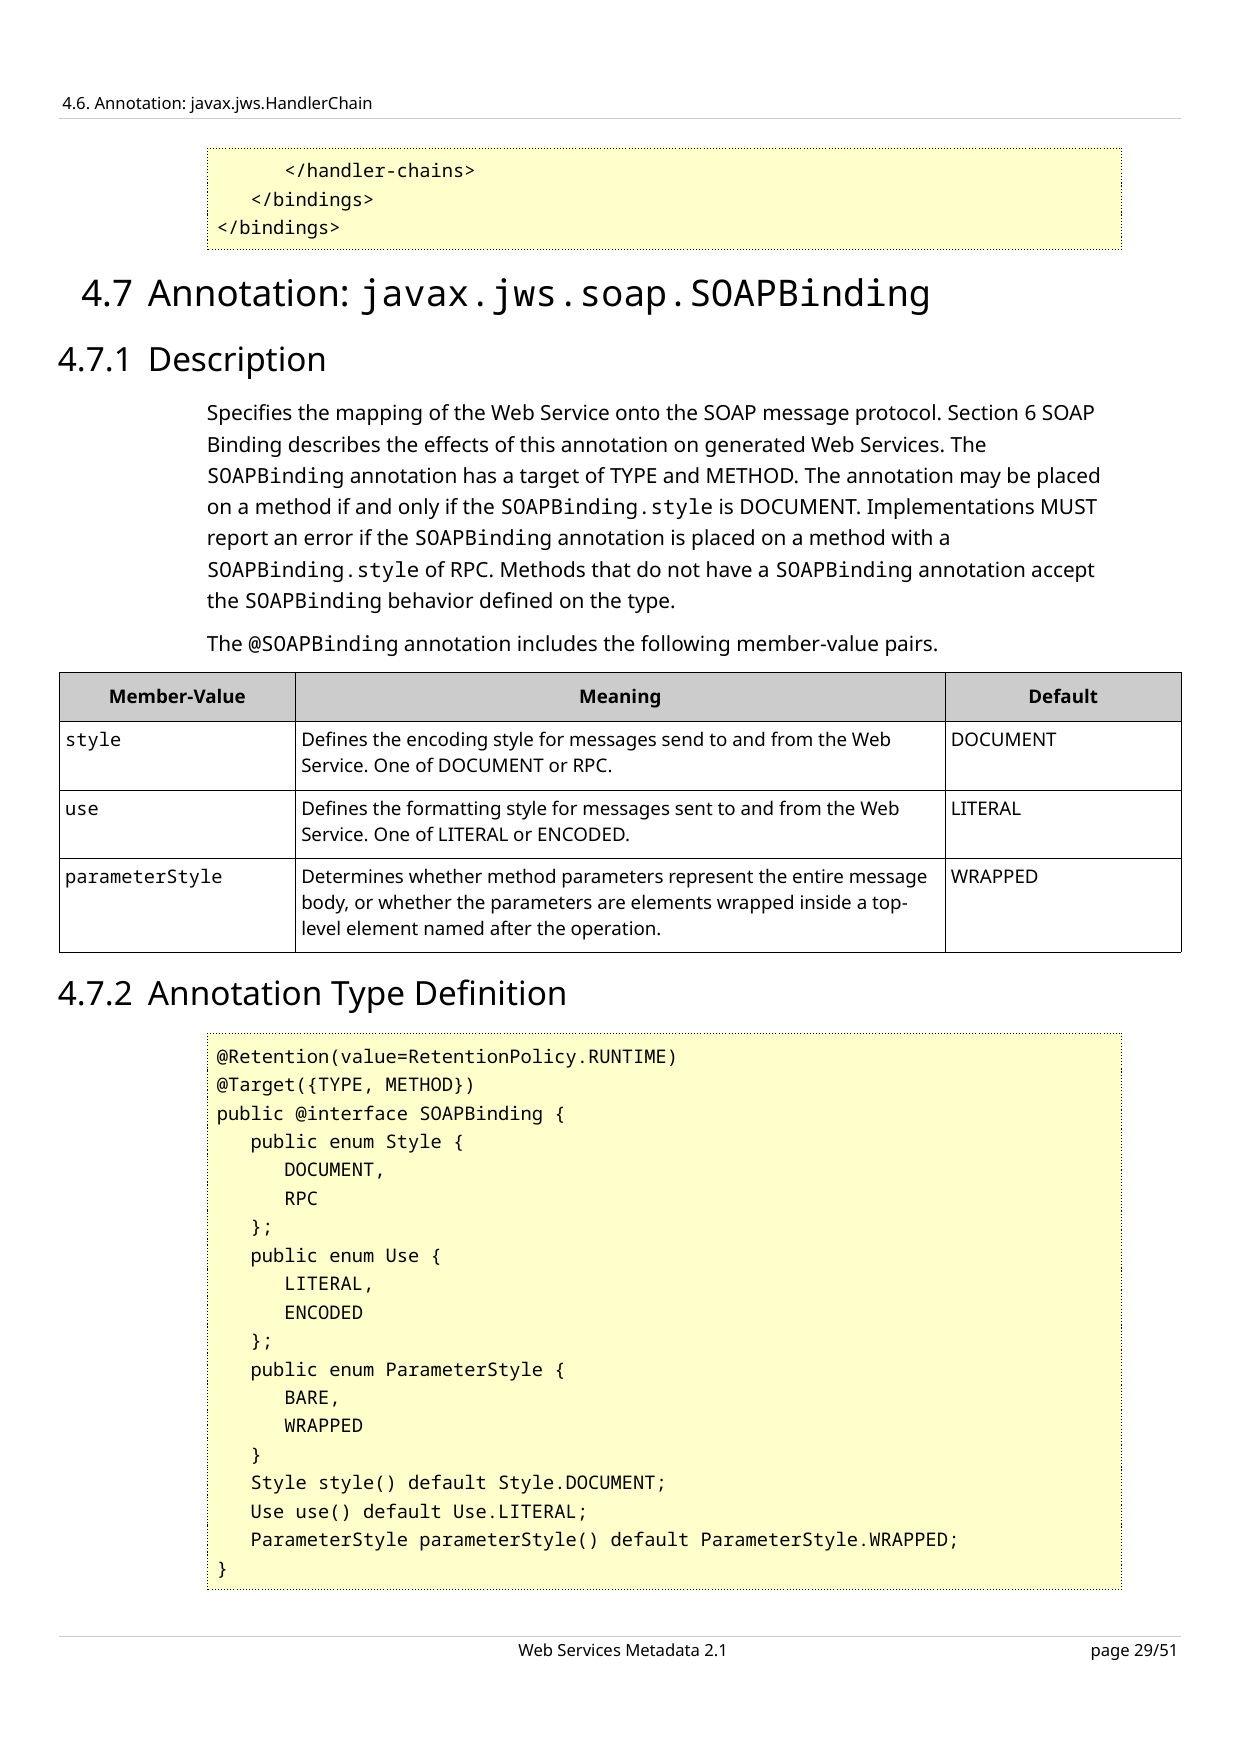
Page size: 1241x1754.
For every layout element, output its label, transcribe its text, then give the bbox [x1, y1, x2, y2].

table_cell parameterStyle [60, 859, 295, 952]
list Style style() default Style.DOCUMENT; [207, 1459, 1122, 1488]
table_cell Determines whether method parameters represent the entire message body, or whether the parameters are elements wrapped inside a top-level element named after the operation. [296, 859, 945, 952]
text The @SOAPBinding annotation includes the following member-value pairs. [207, 629, 1122, 657]
list }; [207, 1317, 1122, 1346]
subtitle Annotation: javax.jws.soap.SOAPBinding [133, 268, 1181, 318]
table_header Meaning [296, 673, 945, 721]
text Specifies the mapping of the Web Service onto the SOAP message protocol. Section 6 SOAP Binding describes the effects of this annotation on generated Web Services. The SOAPBinding annotation has a target of TYPE and METHOD. The annotation may be placed on a method if and only if the SOAPBinding.style is DOCUMENT. Implementations MUST report an error if the SOAPBinding annotation is placed on a method with a SOAPBinding.style of RPC. Methods that do not have a SOAPBinding annotation accept the SOAPBinding behavior defined on the type. [207, 398, 1122, 614]
subtitle Description [133, 335, 1181, 381]
list @Retention(value=RetentionPolicy.RUNTIME) [207, 1033, 1122, 1061]
table_cell WRAPPED [946, 859, 1181, 952]
list public enum ParameterStyle { [207, 1346, 1122, 1374]
list LITERAL, [207, 1261, 1122, 1289]
list </bindings> [207, 176, 1122, 204]
list </bindings> [207, 204, 1122, 250]
list public enum Style { [207, 1118, 1122, 1147]
list } [207, 1431, 1122, 1459]
table_cell style [60, 722, 295, 789]
table_header Member-Value [60, 673, 295, 721]
list public @interface SOAPBinding { [207, 1090, 1122, 1118]
list Use use() default Use.LITERAL; [207, 1488, 1122, 1516]
list }; [207, 1204, 1122, 1232]
table_cell Defines the encoding style for messages send to and from the Web Service. One of DOCUMENT or RPC. [296, 722, 945, 789]
list public enum Use { [207, 1232, 1122, 1261]
table_cell LITERAL [946, 791, 1181, 858]
list BARE, [207, 1374, 1122, 1403]
list ParameterStyle parameterStyle() default ParameterStyle.WRAPPED; [207, 1516, 1122, 1545]
list RPC [207, 1175, 1122, 1204]
list } [207, 1545, 1122, 1590]
table_cell DOCUMENT [946, 722, 1181, 789]
subtitle Annotation Type Definition [133, 970, 1181, 1015]
list @Target({TYPE, METHOD}) [207, 1061, 1122, 1090]
table_cell use [60, 791, 295, 858]
list </handler-chains> [207, 147, 1122, 176]
list ENCODED [207, 1289, 1122, 1317]
table_cell Defines the formatting style for messages sent to and from the Web Service. One of LITERAL or ENCODED. [296, 791, 945, 858]
list DOCUMENT, [207, 1147, 1122, 1175]
list WRAPPED [207, 1403, 1122, 1431]
table_header Default [946, 673, 1181, 721]
